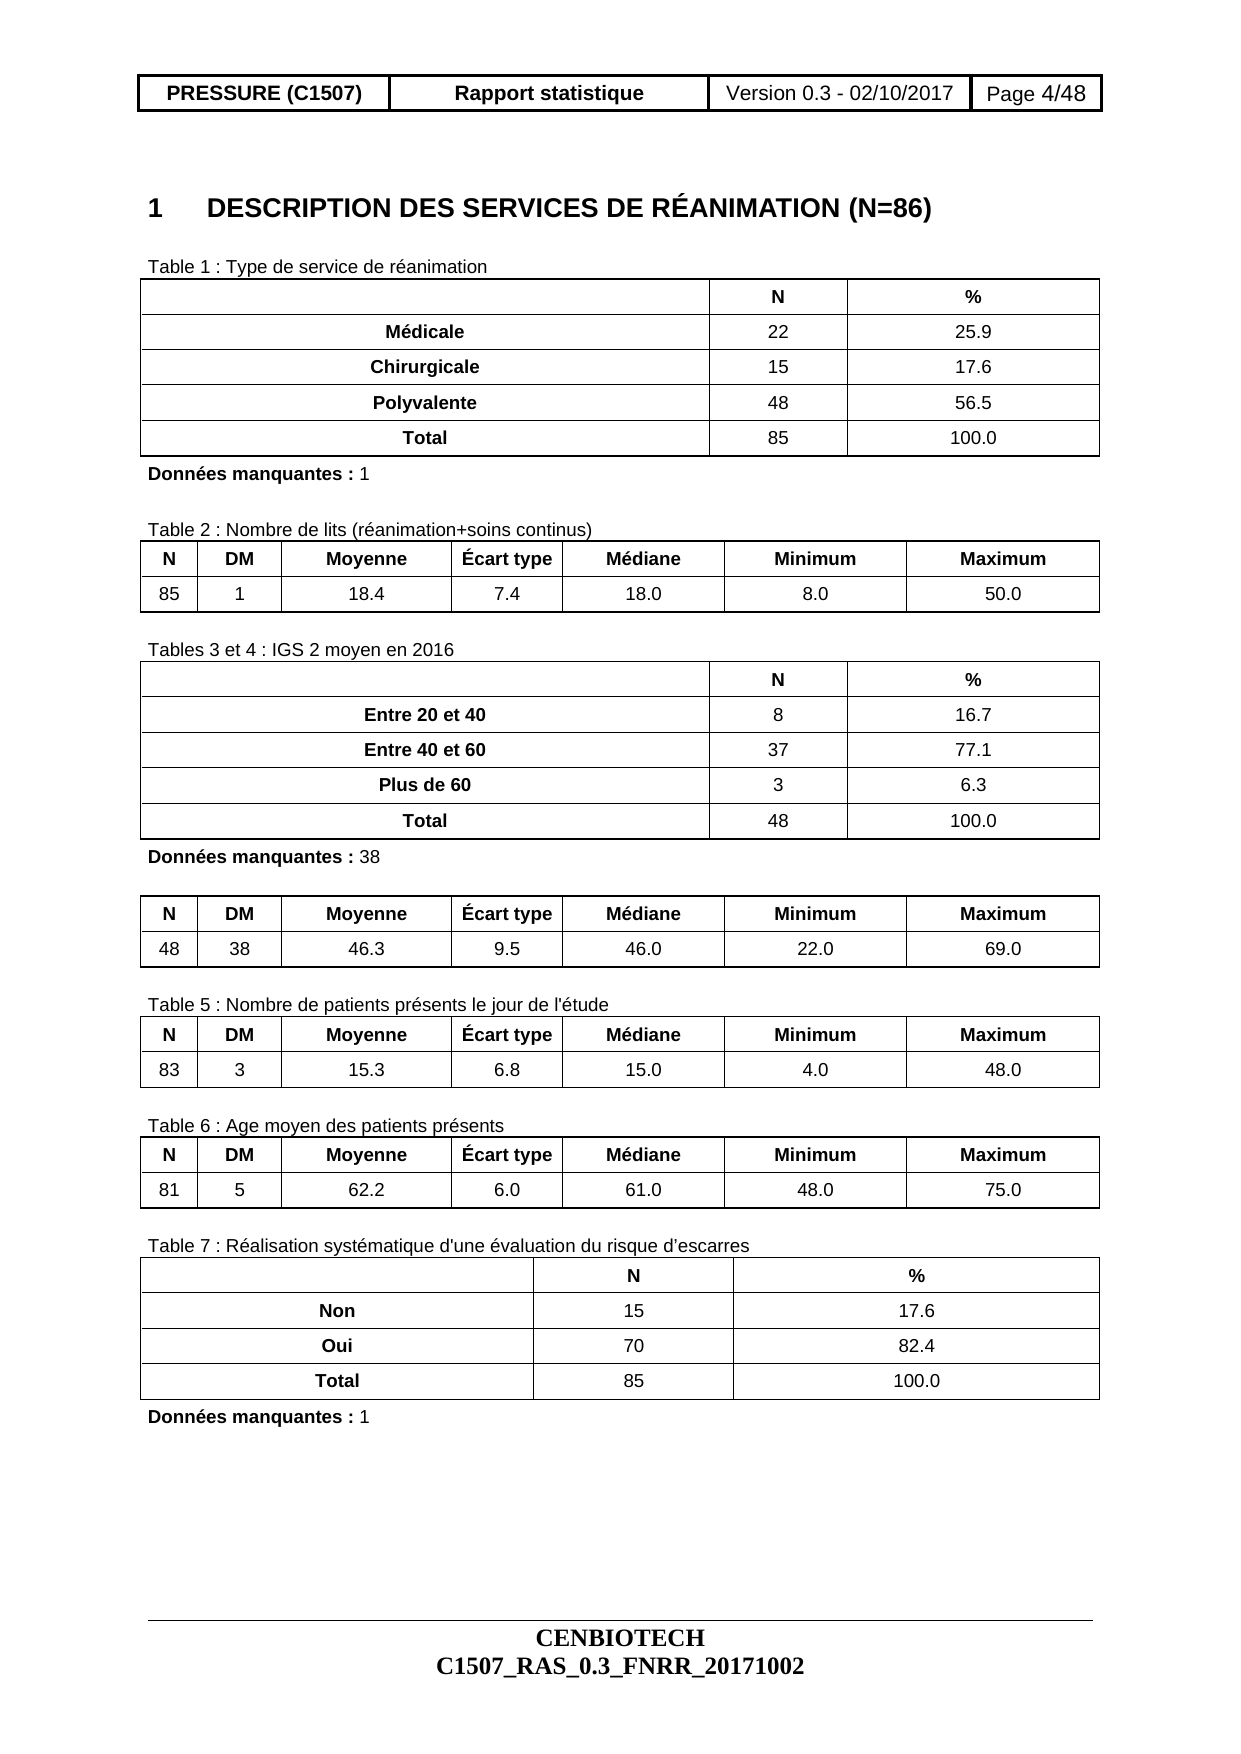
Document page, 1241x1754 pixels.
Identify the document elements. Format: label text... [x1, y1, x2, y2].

table_cell 46.0 [563, 932, 724, 966]
table_cell 6.8 [452, 1052, 562, 1087]
table_cell Total [141, 421, 709, 455]
table_cell 15 [710, 350, 847, 384]
table_cell 48.0 [907, 1052, 1099, 1087]
table_header Médiane [563, 542, 724, 576]
table_cell 17.6 [734, 1293, 1099, 1328]
table_cell Oui [141, 1329, 533, 1363]
text Données manquantes : 1 [148, 1406, 1093, 1428]
table_cell 48 [141, 932, 197, 966]
table_cell 77.1 [848, 733, 1099, 767]
table_cell 56.5 [848, 385, 1099, 420]
table_header Moyenne [282, 1017, 451, 1051]
table_cell 46.3 [282, 932, 451, 966]
table_header N [141, 1017, 197, 1051]
table_cell 69.0 [907, 932, 1099, 966]
table_cell 70 [534, 1329, 733, 1363]
table_cell Non [141, 1293, 533, 1328]
table_header Médiane [563, 1138, 724, 1172]
table_header Minimum [725, 897, 906, 931]
table_cell 22 [710, 315, 847, 349]
table_cell 100.0 [848, 421, 1099, 455]
table_header % [734, 1258, 1099, 1292]
table_cell 22.0 [725, 932, 906, 966]
table_cell 16.7 [848, 697, 1099, 732]
table_cell 3 [198, 1052, 281, 1087]
table_header Maximum [907, 897, 1099, 931]
table_cell Total [141, 1364, 533, 1398]
text Table 1 : Type de service de réanimation [148, 256, 1093, 278]
table_cell 61.0 [563, 1173, 724, 1207]
table_cell 6.0 [452, 1173, 562, 1207]
table_header Maximum [907, 1138, 1099, 1172]
text Table 7 : Réalisation systématique d'une évaluation du risque d’escarres [148, 1235, 1093, 1257]
table_header DM [198, 542, 281, 576]
table_cell 15.0 [563, 1052, 724, 1087]
table_header Écart type [452, 542, 562, 576]
table_header Minimum [725, 1017, 906, 1051]
table_header Minimum [725, 1138, 906, 1172]
table_header Médiane [563, 1017, 724, 1051]
table_header DM [198, 1017, 281, 1051]
table_header N [534, 1258, 733, 1292]
table_cell 3 [710, 768, 847, 802]
table_cell Plus de 60 [141, 768, 709, 802]
table_cell 9.5 [452, 932, 562, 966]
table_cell 85 [710, 421, 847, 455]
table_header Médiane [563, 897, 724, 931]
table_header N [141, 1138, 197, 1172]
table_header Moyenne [282, 1138, 451, 1172]
text Table 5 : Nombre de patients présents le jour de l'étude [148, 994, 1093, 1016]
table_cell 37 [710, 733, 847, 767]
table_cell 100.0 [734, 1364, 1099, 1398]
table_header Maximum [907, 542, 1099, 576]
table_cell 48 [710, 385, 847, 420]
table_cell 15 [534, 1293, 733, 1328]
table_header Moyenne [282, 897, 451, 931]
table_cell 8 [710, 697, 847, 732]
text Tables 3 et 4 : IGS 2 moyen en 2016 [148, 639, 1093, 661]
table_header DM [198, 1138, 281, 1172]
table_header Écart type [452, 897, 562, 931]
table_cell 100.0 [848, 804, 1099, 838]
table_cell 1 [198, 577, 281, 611]
table_header [141, 280, 709, 313]
text Table 2 : Nombre de lits (réanimation+soins continus) [148, 518, 1093, 540]
table_cell Total [141, 804, 709, 838]
table_cell 85 [534, 1364, 733, 1398]
table_header % [848, 280, 1099, 313]
subtitle Description des services de réanimation (n=86) [148, 192, 1093, 224]
table_cell 8.0 [725, 577, 906, 611]
text Données manquantes : 38 [148, 846, 1093, 867]
table_cell Polyvalente [141, 385, 709, 420]
table_header Moyenne [282, 542, 451, 576]
table_header [141, 1258, 533, 1292]
table_cell 6.3 [848, 768, 1099, 802]
table_cell 82.4 [734, 1329, 1099, 1363]
table_header N [710, 662, 847, 696]
table_cell 18.4 [282, 577, 451, 611]
table_header Maximum [907, 1017, 1099, 1051]
table_header N [141, 542, 197, 576]
table_cell 5 [198, 1173, 281, 1207]
table_header % [848, 662, 1099, 696]
table_cell 17.6 [848, 350, 1099, 384]
table_cell 50.0 [907, 577, 1099, 611]
table_header [141, 662, 709, 696]
table_header DM [198, 897, 281, 931]
table_header Minimum [725, 542, 906, 576]
table_cell 85 [141, 577, 197, 611]
table_cell 38 [198, 932, 281, 966]
text Table 6 : Age moyen des patients présents [148, 1114, 1093, 1136]
table_cell Entre 40 et 60 [141, 733, 709, 767]
table_cell 48.0 [725, 1173, 906, 1207]
table_cell 83 [141, 1052, 197, 1087]
table_cell 81 [141, 1173, 197, 1207]
table_cell 18.0 [563, 577, 724, 611]
table_header N [710, 280, 847, 313]
table_cell 15.3 [282, 1052, 451, 1087]
table_cell 48 [710, 804, 847, 838]
table_header N [141, 897, 197, 931]
table_cell 62.2 [282, 1173, 451, 1207]
text Données manquantes : 1 [148, 463, 1093, 484]
table_header Écart type [452, 1017, 562, 1051]
table_cell 25.9 [848, 315, 1099, 349]
table_cell 4.0 [725, 1052, 906, 1087]
table_cell Entre 20 et 40 [141, 697, 709, 732]
table_cell 7.4 [452, 577, 562, 611]
table_cell 75.0 [907, 1173, 1099, 1207]
table_cell Médicale [141, 315, 709, 349]
table_header Écart type [452, 1138, 562, 1172]
table_cell Chirurgicale [141, 350, 709, 384]
